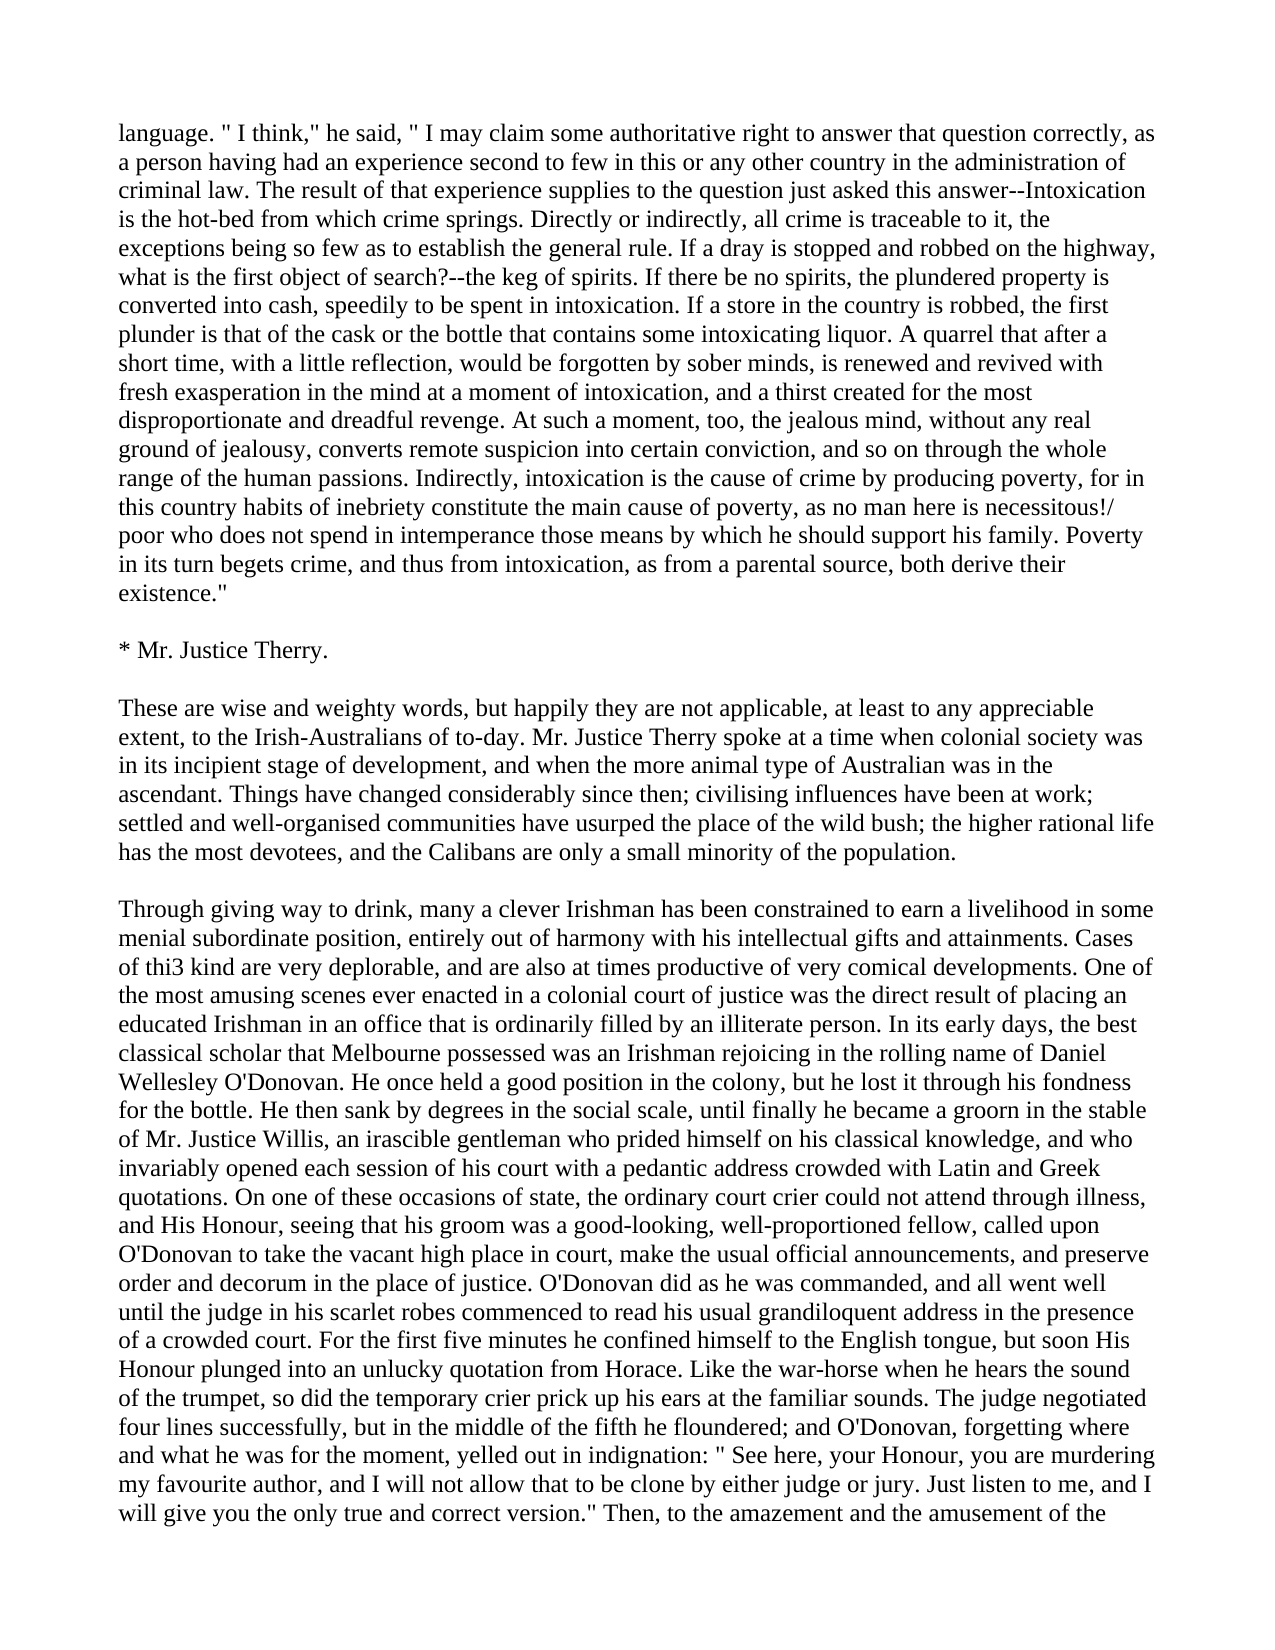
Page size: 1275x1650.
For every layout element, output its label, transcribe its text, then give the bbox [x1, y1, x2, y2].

text language. " I think," he said, " I may claim some authoritative right to answer that question correctly, as a person having had an experience second to few in this or any other country in the administration of criminal law. The result of that experience supplies to the question just asked this answer--Intoxication is the hot-bed from which crime springs. Directly or indirectly, all crime is traceable to it, the exceptions being so few as to establish the general rule. If a dray is stopped and robbed on the highway, what is the first object of search?--the keg of spirits. If there be no spirits, the plundered property is converted into cash, speedily to be spent in intoxication. If a store in the country is robbed, the first plunder is that of the cask or the bottle that contains some intoxicating liquor. A quarrel that after a short time, with a little reflection, would be forgotten by sober minds, is renewed and revived with fresh exasperation in the mind at a moment of intoxication, and a thirst created for the most disproportionate and dreadful revenge. At such a moment, too, the jealous mind, without any real ground of jealousy, converts remote suspicion into certain conviction, and so on through the whole range of the human passions. Indirectly, intoxication is the cause of crime by producing poverty, for in this country habits of inebriety constitute the main cause of poverty, as no man here is necessitous!/ poor who does not spend in intemperance those means by which he should support his family. Poverty in its turn begets crime, and thus from intoxication, as from a parental source, both derive their existence." [118, 118, 1157, 607]
text * Mr. Justice Therry. [118, 636, 1157, 664]
text Through giving way to drink, many a clever Irishman has been constrained to earn a livelihood in some menial subordinate position, entirely out of harmony with his intellectual gifts and attainments. Cases of thi3 kind are very deplorable, and are also at times productive of very comical developments. One of the most amusing scenes ever enacted in a colonial court of justice was the direct result of placing an educated Irishman in an office that is ordinarily filled by an illiterate person. In its early days, the best classical scholar that Melbourne possessed was an Irishman rejoicing in the rolling name of Daniel Wellesley O'Donovan. He once held a good position in the colony, but he lost it through his fondness for the bottle. He then sank by degrees in the social scale, until finally he became a groorn in the stable of Mr. Justice Willis, an irascible gentleman who prided himself on his classical knowledge, and who invariably opened each session of his court with a pedantic address crowded with Latin and Greek quotations. On one of these occasions of state, the ordinary court crier could not attend through illness, and His Honour, seeing that his groom was a good-looking, well-proportioned fellow, called upon O'Donovan to take the vacant high place in court, make the usual official announcements, and preserve order and decorum in the place of justice. O'Donovan did as he was commanded, and all went well until the judge in his scarlet robes commenced to read his usual grandiloquent address in the presence of a crowded court. For the first five minutes he confined himself to the English tongue, but soon His Honour plunged into an unlucky quotation from Horace. Like the war-horse when he hears the sound of the trumpet, so did the temporary crier prick up his ears at the familiar sounds. The judge negotiated four lines successfully, but in the middle of the fifth he floundered; and O'Donovan, forgetting where and what he was for the moment, yelled out in indignation: " See here, your Honour, you are murdering my favourite author, and I will not allow that to be clone by either judge or jury. Just listen to me, and I will give you the only true and correct version." Then, to the amazement and the amusement of the [118, 894, 1157, 1527]
text These are wise and weighty words, but happily they are not applicable, at least to any appreciable extent, to the Irish-Australians of to-day. Mr. Justice Therry spoke at a time when colonial society was in its incipient stage of development, and when the more animal type of Australian was in the ascendant. Things have changed considerably since then; civilising influences have been at work; settled and well-organised communities have usurped the place of the wild bush; the higher rational life has the most devotees, and the Calibans are only a small minority of the population. [118, 693, 1157, 866]
